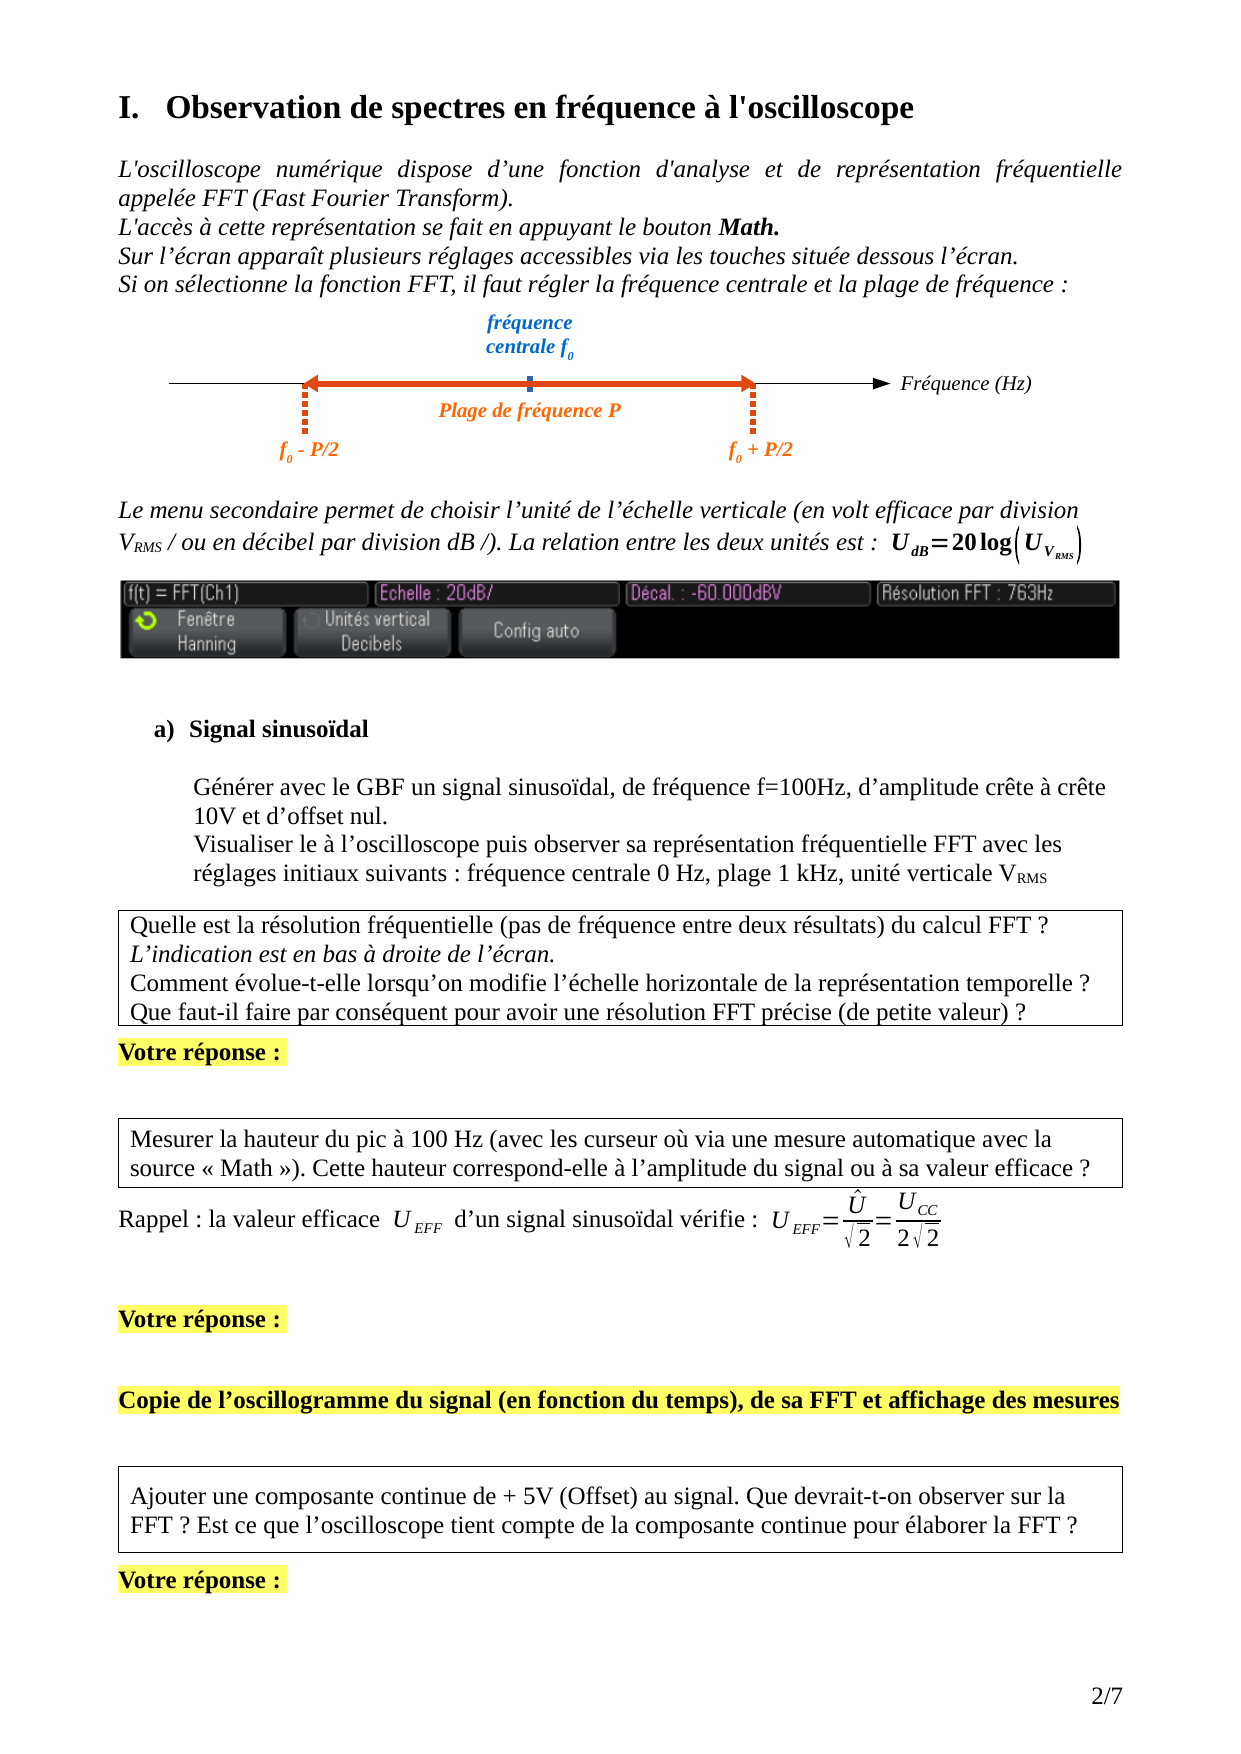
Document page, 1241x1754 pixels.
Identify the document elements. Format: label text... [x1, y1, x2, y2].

text Rappel : la valeur efficace d’un signal sinusoïdal vérifie : [118, 1188, 1123, 1252]
text Votre réponse : [118, 1037, 1123, 1066]
text Rappel : la valeur efficace d’un signal sinusoïdal vérifie : [119, 1119, 1122, 1187]
text Le menu secondaire permet de choisir l’unité de l’échelle verticale (en volt efficace par division VRMS / ou en décibel par division dB /). La relation entre les deux unités est : [118, 495, 1123, 566]
text L'oscilloscope numérique dispose d’une fonction d'analyse et de représentation fréquentielle appelée FFT (Fast Fourier Transform). [118, 154, 1123, 212]
list Signal sinusoïdal [153, 714, 1123, 742]
text Si on sélectionne la fonction FFT, il faut régler la fréquence centrale et la plage de fréquence : [118, 269, 1123, 298]
list Observation de spectres en fréquence à l'oscilloscope [118, 87, 1123, 126]
picture [118, 577, 1123, 662]
text Copie de l’oscillogramme du signal (en fonction du temps), de sa FFT et affichage des mesures [118, 1386, 1123, 1414]
text Sur l’écran apparaît plusieurs réglages accessibles via les touches située dessous l’écran. [118, 241, 1123, 269]
text Votre réponse : [118, 1565, 1123, 1593]
text Votre réponse : [118, 1304, 1123, 1333]
text L'accès à cette représentation se fait en appuyant le bouton Math. [118, 212, 1123, 241]
text Générer avec le GBF un signal sinusoïdal, de fréquence f=100Hz, d’amplitude crête à crête 10V et d’offset nul. Visualiser le à l’oscilloscope puis observer sa représentation fréquentielle FFT avec les réglages initiaux suivants : fréquence centrale 0 Hz, plage 1 kHz, unité verticale VRMS [193, 772, 1123, 887]
